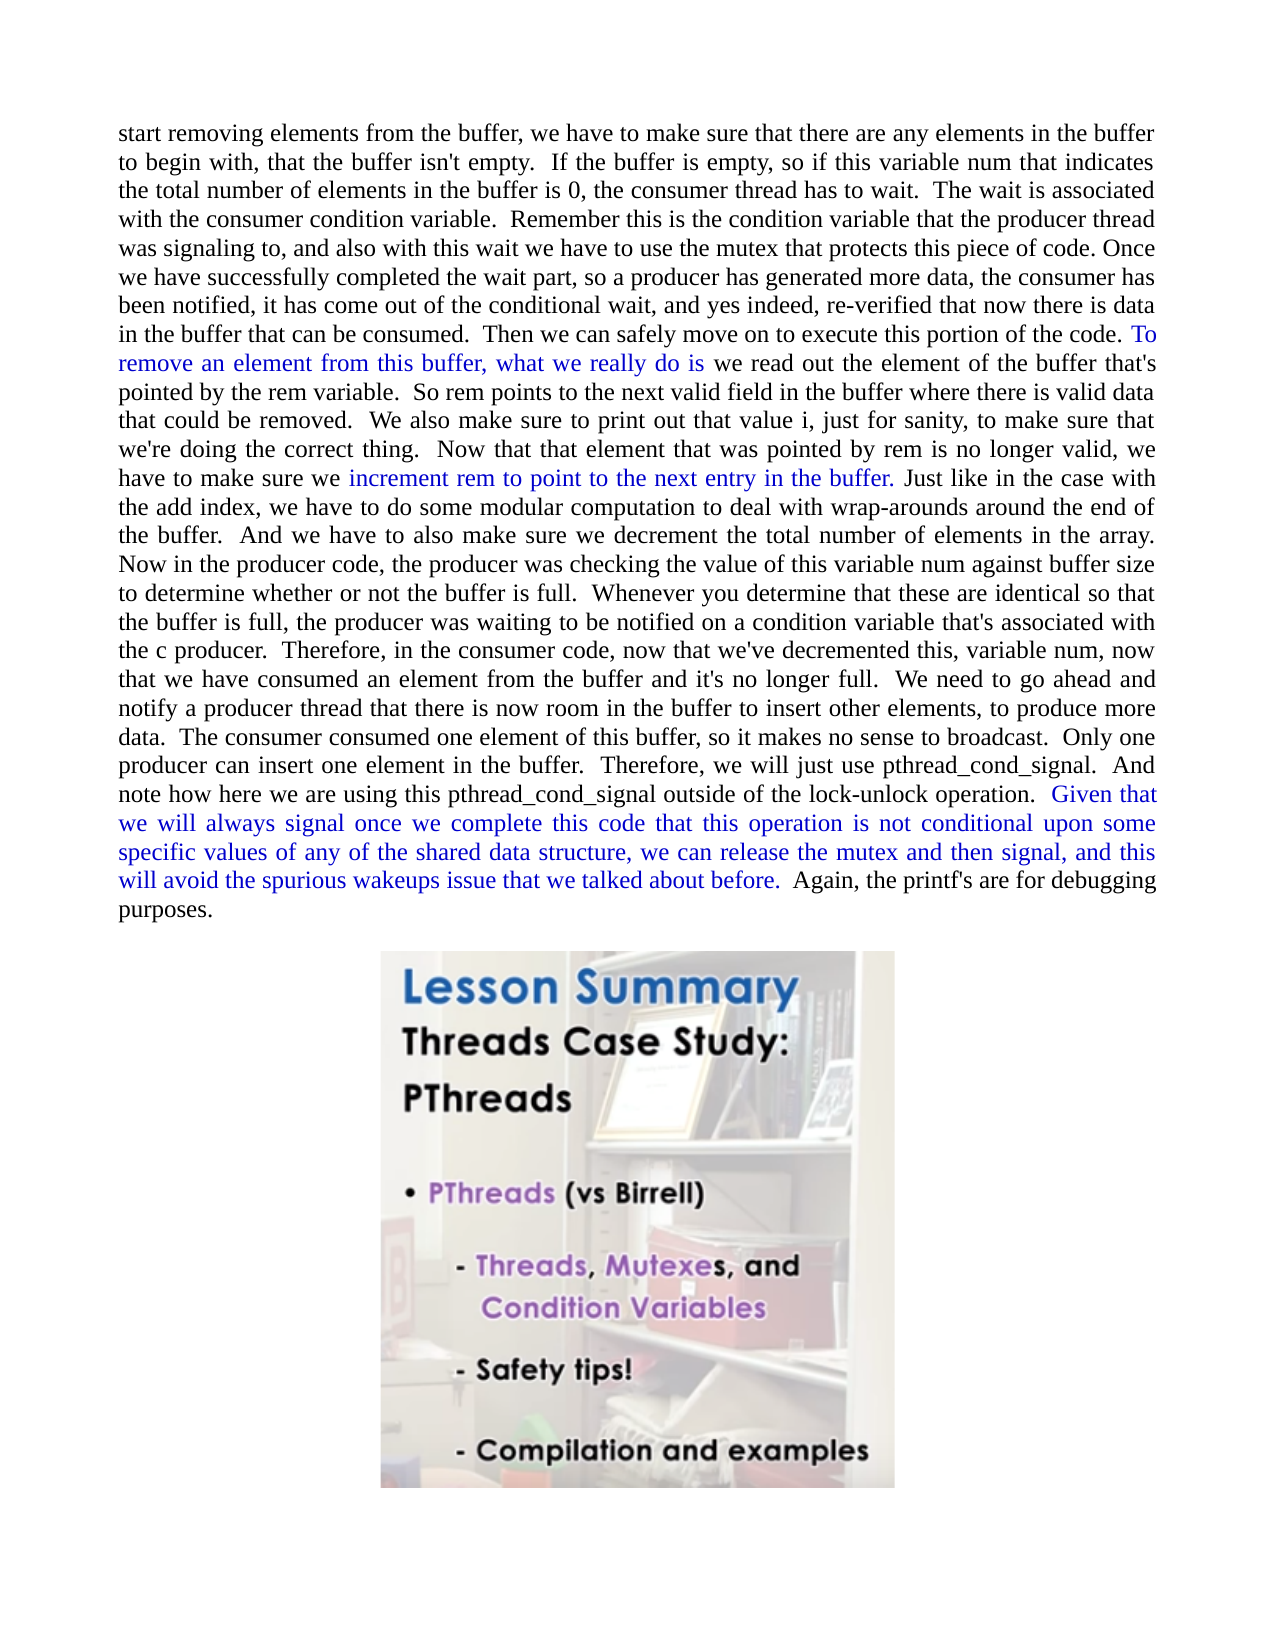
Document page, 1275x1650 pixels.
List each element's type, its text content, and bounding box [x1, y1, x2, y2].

picture [380, 951, 895, 1488]
text start removing elements from the buffer, we have to make sure that there are any elements in the buffer to begin with, that the buffer isn't empty. If the buffer is empty, so if this variable num that indicates the total number of elements in the buffer is 0, the consumer thread has to wait. The wait is associated with the consumer condition variable. Remember this is the condition variable that the producer thread was signaling to, and also with this wait we have to use the mutex that protects this piece of code. Once we have successfully completed the wait part, so a producer has generated more data, the consumer has been notified, it has come out of the conditional wait, and yes indeed, re-verified that now there is data in the buffer that can be consumed. Then we can safely move on to execute this portion of the code. To remove an element from this buffer, what we really do is we read out the element of the buffer that's pointed by the rem variable. So rem points to the next valid field in the buffer where there is valid data that could be removed. We also make sure to print out that value i, just for sanity, to make sure that we're doing the correct thing. Now that that element that was pointed by rem is no longer valid, we have to make sure we increment rem to point to the next entry in the buffer. Just like in the case with the add index, we have to do some modular computation to deal with wrap-arounds around the end of the buffer. And we have to also make sure we decrement the total number of elements in the array. Now in the producer code, the producer was checking the value of this variable num against buffer size to determine whether or not the buffer is full. Whenever you determine that these are identical so that the buffer is full, the producer was waiting to be notified on a condition variable that's associated with the c producer. Therefore, in the consumer code, now that we've decremented this, variable num, now that we have consumed an element from the buffer and it's no longer full. We need to go ahead and notify a producer thread that there is now room in the buffer to insert other elements, to produce more data. The consumer consumed one element of this buffer, so it makes no sense to broadcast. Only one producer can insert one element in the buffer. Therefore, we will just use pthread_cond_signal. And note how here we are using this pthread_cond_signal outside of the lock-unlock operation. Given that we will always signal once we complete this code that this operation is not conditional upon some specific values of any of the shared data structure, we can release the mutex and then signal, and this will avoid the spurious wakeups issue that we talked about before. Again, the printf's are for debugging purposes. [118, 118, 1157, 923]
